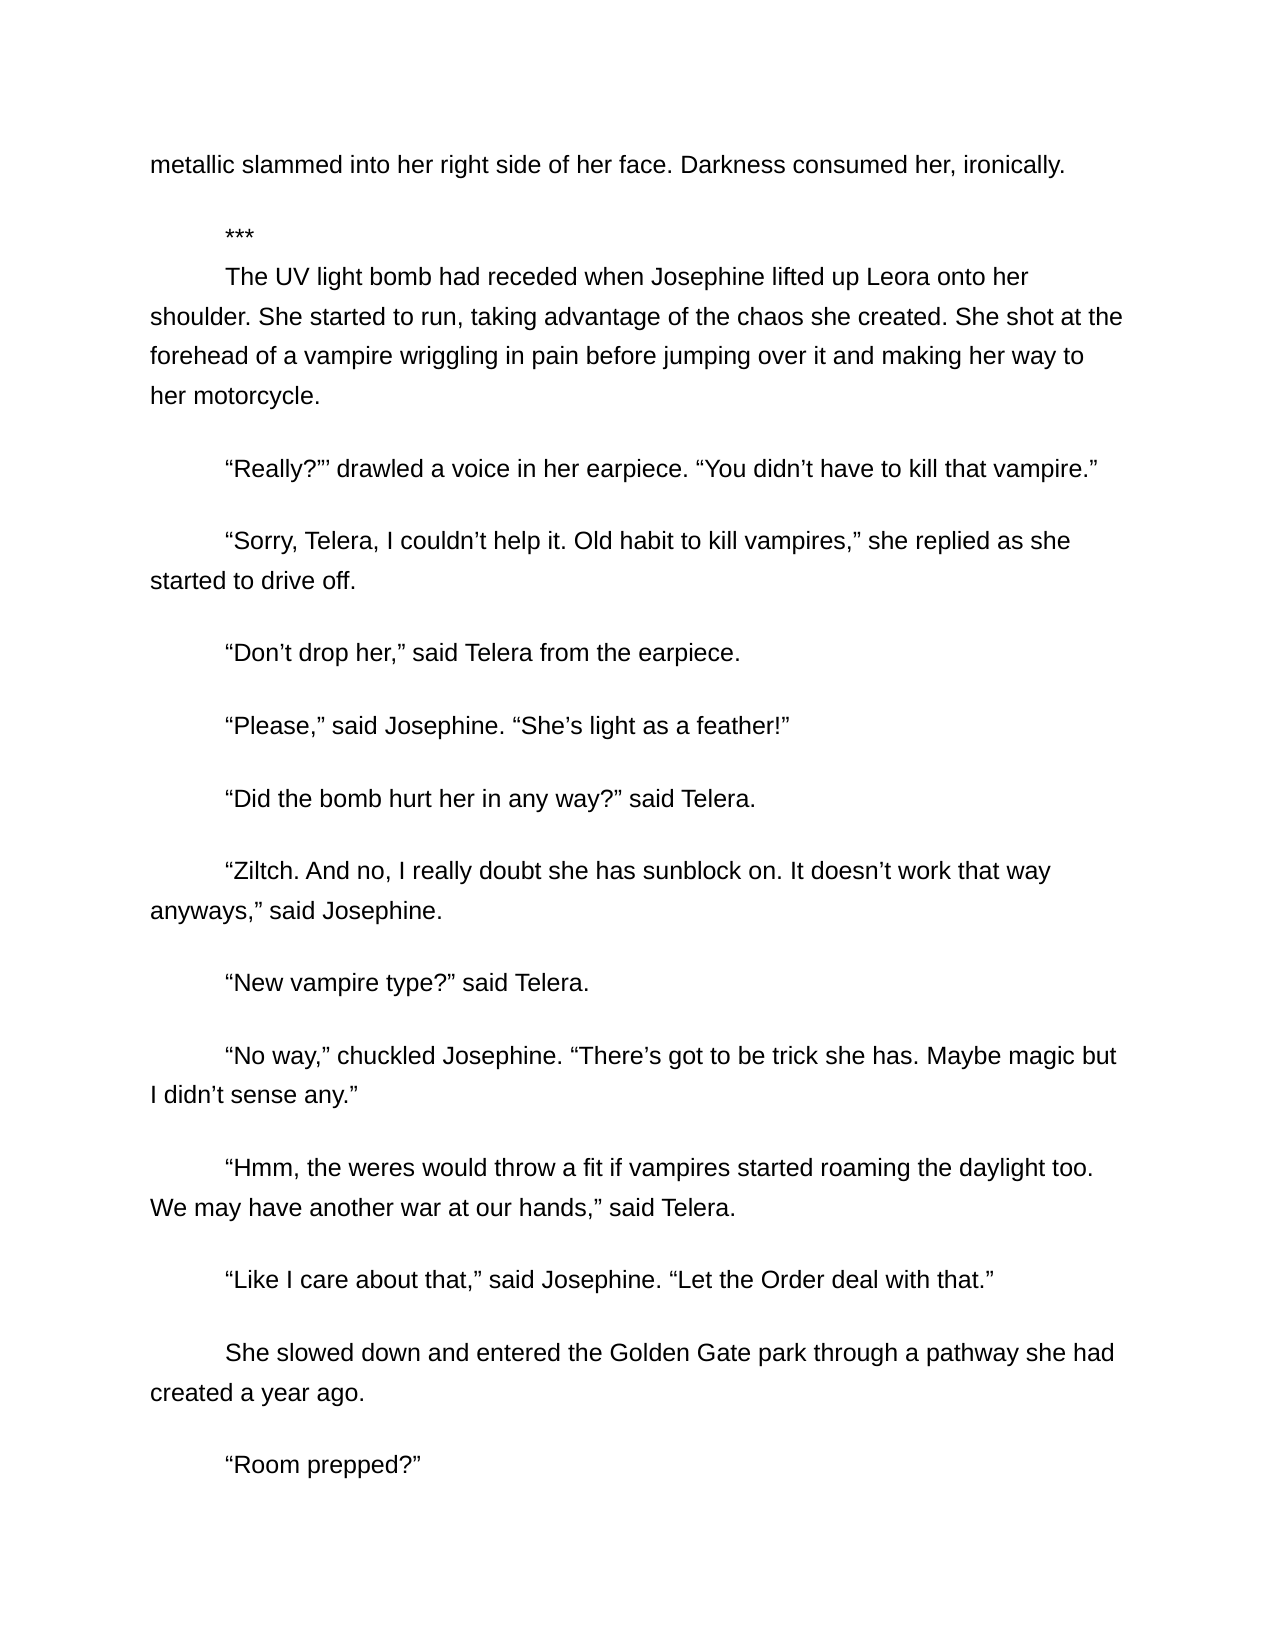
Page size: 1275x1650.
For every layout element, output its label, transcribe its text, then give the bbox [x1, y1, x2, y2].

text metallic slammed into her right side of her face. Darkness consumed her, ironically. [150, 150, 1125, 179]
text “Like I care about that,” said Josephine. “Let the Order deal with that.” [150, 1265, 1125, 1294]
text “Don’t drop her,” said Telera from the earpiece. [225, 638, 1125, 667]
text “Really?”’ drawled a voice in her earpiece. “You didn’t have to kill that vampire.” [150, 453, 1125, 482]
text “Ziltch. And no, I really doubt she has sunblock on. It doesn’t work that way anyways,” said Josephine. [150, 856, 1125, 924]
text She slowed down and entered the Golden Gate park through a pathway she had created a year ago. [150, 1338, 1125, 1406]
text “Please,” said Josephine. “She’s light as a feather!” [150, 711, 1125, 740]
text The UV light bomb had receded when Josephine lifted up Leora onto her shoulder. She started to run, taking advantage of the chaos she created. She shot at the forehead of a vampire wriggling in pain before jumping over it and making her way to her motorcycle. [150, 262, 1125, 410]
text “New vampire type?” said Telera. [150, 968, 1125, 997]
text “Room prepped?” [150, 1450, 1125, 1479]
text “Sorry, Telera, I couldn’t help it. Old habit to kill vampires,” she replied as she started to drive off. [150, 526, 1125, 594]
text “Hmm, the weres would throw a fit if vampires started roaming the daylight too. We may have another war at our hands,” said Telera. [150, 1153, 1125, 1221]
text “No way,” chuckled Josephine. “There’s got to be trick she has. Maybe magic but I didn’t sense any.” [150, 1041, 1125, 1109]
text “Did the bomb hurt her in any way?” said Telera. [150, 783, 1125, 812]
text *** [150, 223, 1125, 251]
